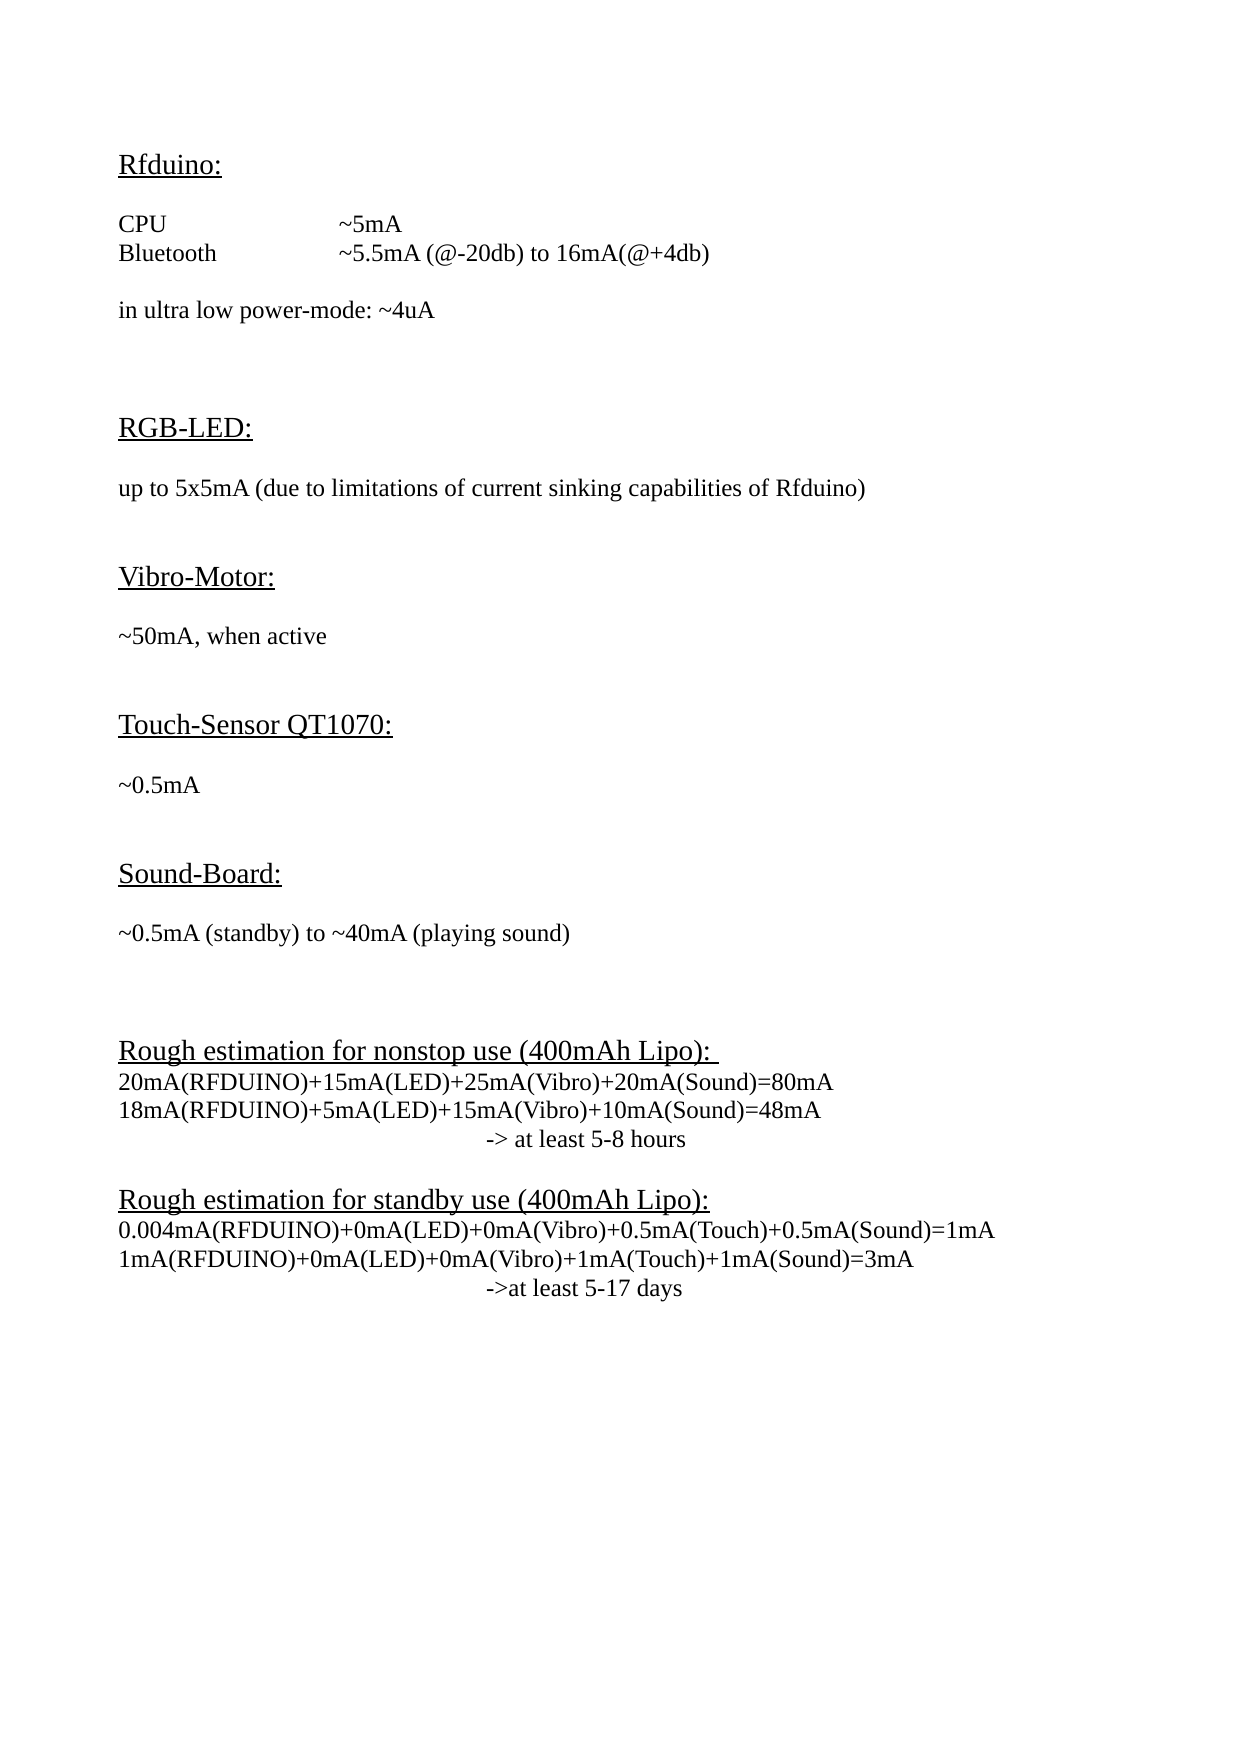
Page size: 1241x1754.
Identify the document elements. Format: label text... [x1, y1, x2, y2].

text Bluetooth ~5.5mA (@-20db) to 16mA(@+4db) [118, 238, 1122, 267]
text ->at least 5-17 days [118, 1273, 1122, 1302]
text Touch-Sensor QT1070: [118, 707, 1122, 741]
text 1mA(RFDUINO)+0mA(LED)+0mA(Vibro)+1mA(Touch)+1mA(Sound)=3mA [118, 1244, 1122, 1273]
text RGB-LED: [118, 410, 1122, 444]
text up to 5x5mA (due to limitations of current sinking capabilities of Rfduino) [118, 473, 1122, 501]
text Rfduino: [118, 147, 1122, 180]
text CPU ~5mA [118, 209, 1122, 238]
text ~0.5mA [118, 770, 1122, 798]
text Rough estimation for nonstop use (400mAh Lipo): 20mA(RFDUINO)+15mA(LED)+25mA(Vibro)+20mA(Sound)=80mA 18mA(RFDUINO)+5mA(LED)+15mA(Vibro)+10mA(Sound)=48mA -> at least 5-8 hours [118, 1033, 1122, 1153]
text ~50mA, when active [118, 621, 1122, 650]
text 0.004mA(RFDUINO)+0mA(LED)+0mA(Vibro)+0.5mA(Touch)+0.5mA(Sound)=1mA [118, 1215, 1122, 1244]
text in ultra low power-mode: ~4uA [118, 295, 1122, 324]
text Sound-Board: [118, 856, 1122, 889]
text Rough estimation for standby use (400mAh Lipo): [118, 1182, 1122, 1215]
text ~0.5mA (standby) to ~40mA (playing sound) [118, 918, 1122, 947]
text Vibro-Motor: [118, 559, 1122, 592]
